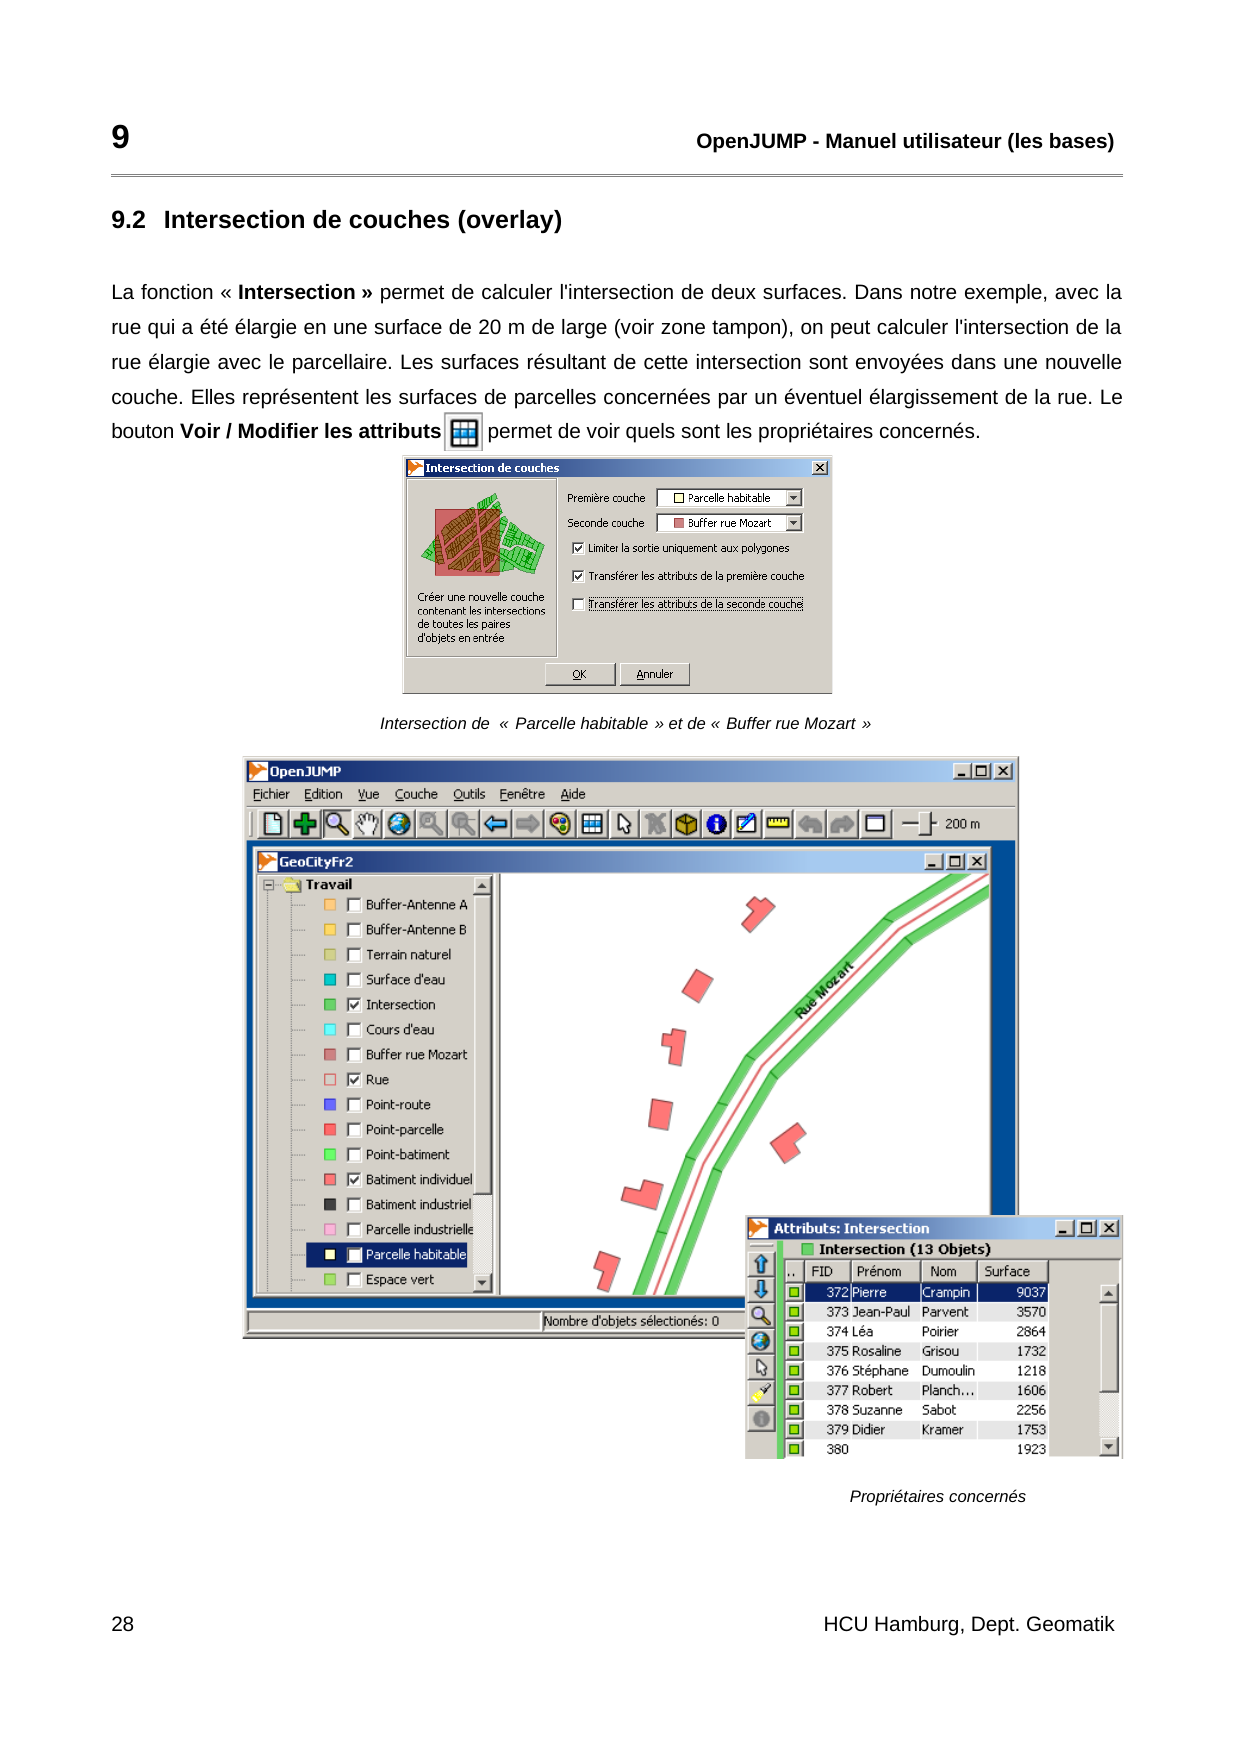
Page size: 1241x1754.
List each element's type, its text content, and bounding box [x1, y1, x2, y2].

text La fonction « Intersection » permet de calculer l'intersection de deux surfaces. Dans notre exemple, avec la rue qui a été élargie en une surface de 20 m de large (voir zone tampon), on peut calculer l'intersection de la rue élargie avec le parcellaire. Les surfaces résultant de cette intersection sont envoyées dans une nouvelle couche. Elles représentent les surfaces de parcelles concernées par un éventuel élargissement de la rue. Le bouton Voir / Modifier les attributs permet de voir quels sont les propriétaires concernés. [111, 281, 1123, 443]
subtitle Intersection de couches (overlay) [111, 206, 1123, 234]
text Propriétaires concernés [111, 1488, 1123, 1506]
text Intersection de « Parcelle habitable » et de « Buffer rue Mozart » [111, 455, 1123, 733]
picture [402, 455, 833, 694]
picture [443, 412, 483, 451]
picture [242, 756, 1124, 1459]
